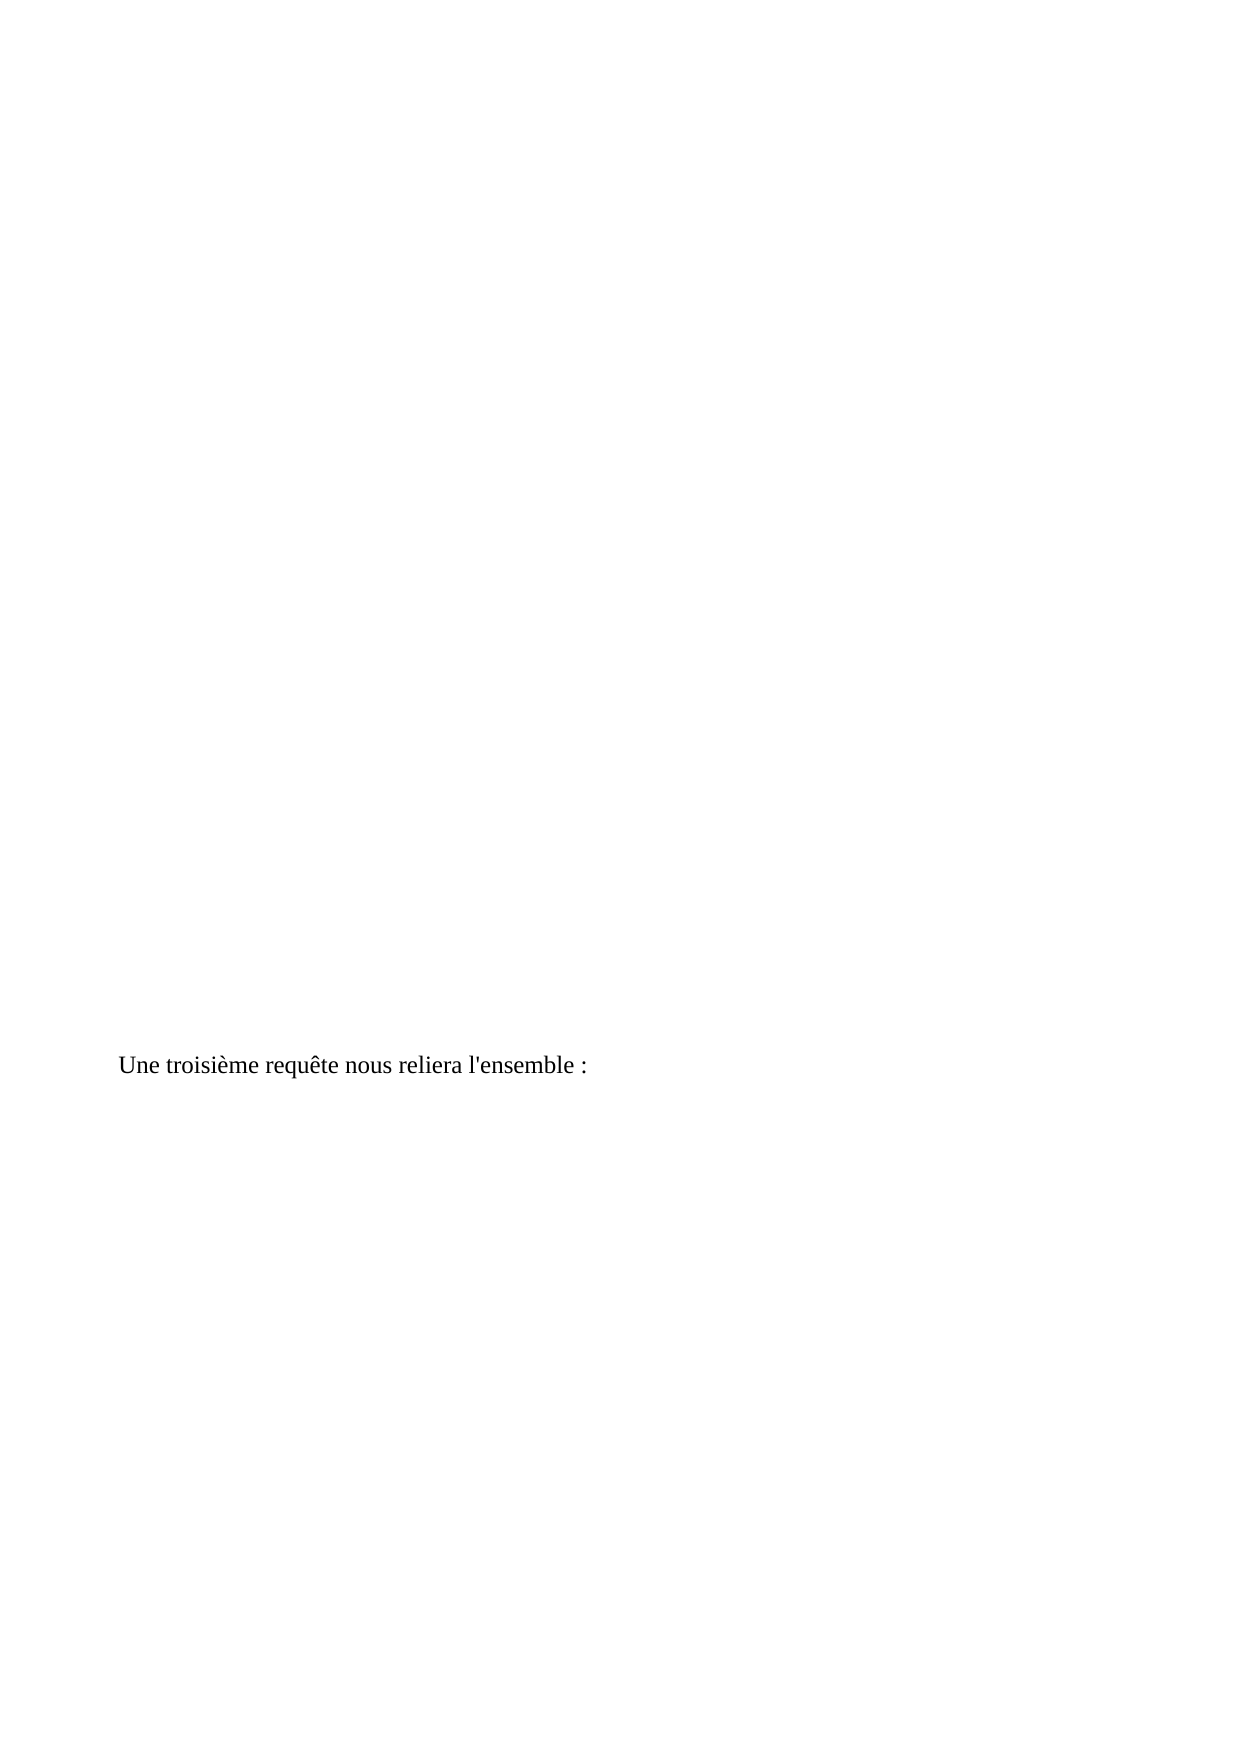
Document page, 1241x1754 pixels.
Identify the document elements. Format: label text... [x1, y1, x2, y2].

text Une troisième requête nous reliera l'ensemble : [118, 118, 1122, 1112]
